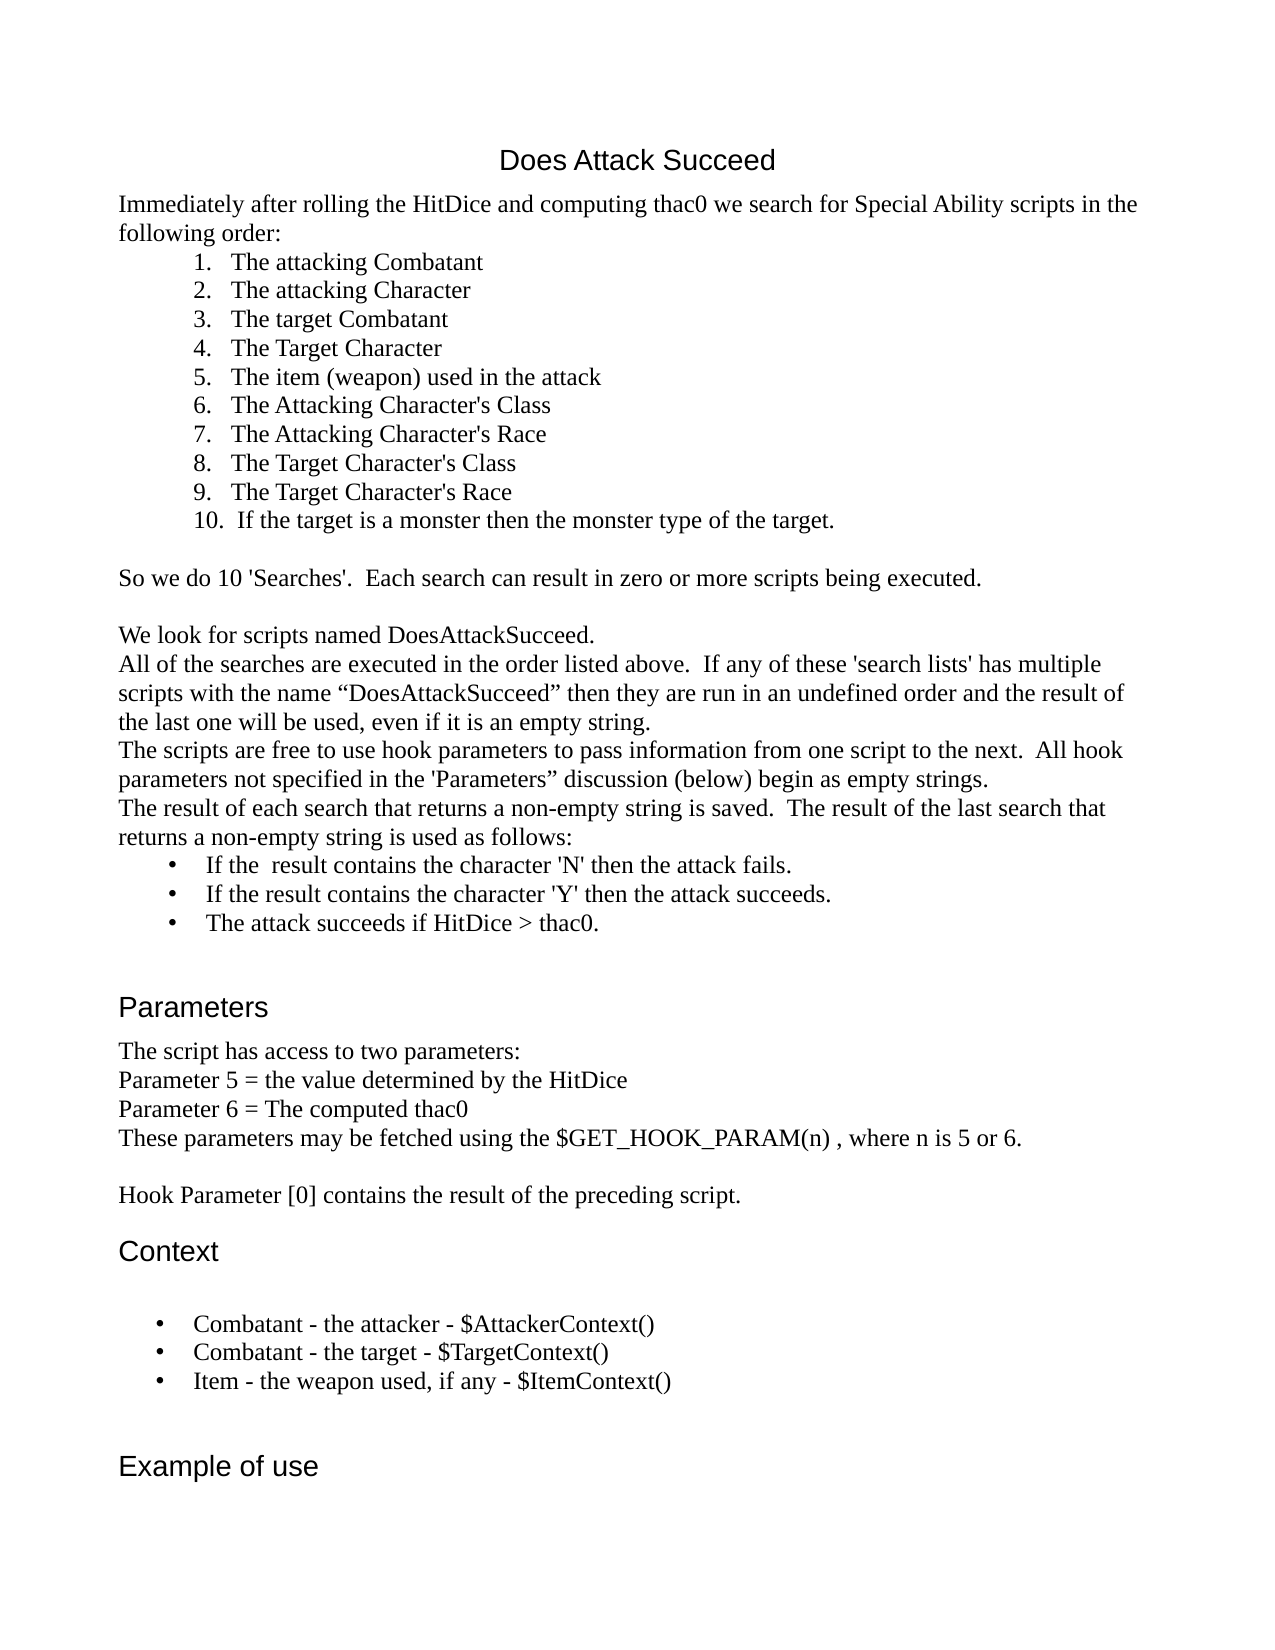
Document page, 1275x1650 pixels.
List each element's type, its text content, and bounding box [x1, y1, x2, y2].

list The target Combatant [193, 304, 1157, 333]
text So we do 10 'Searches'. Each search can result in zero or more scripts being executed. [118, 563, 1157, 592]
text Immediately after rolling the HitDice and computing thac0 we search for Special Ability scripts in the following order: [118, 189, 1157, 247]
list The Attacking Character's Race [193, 419, 1157, 448]
list Combatant - the attacker - $AttackerContext() [156, 1309, 1157, 1337]
text The result of each search that returns a non-empty string is saved. The result of the last search that returns a non-empty string is used as follows: [118, 793, 1157, 850]
subtitle Context [118, 1234, 1157, 1267]
list Combatant - the target - $TargetContext() [156, 1337, 1157, 1366]
list The Target Character's Class [193, 448, 1157, 477]
text The scripts are free to use hook parameters to pass information from one script to the next. All hook parameters not specified in the 'Parameters” discussion (below) begin as empty strings. [118, 735, 1157, 793]
text Parameter 5 = the value determined by the HitDice [118, 1065, 1157, 1094]
list The Target Character's Race [193, 477, 1157, 505]
subtitle Example of use [118, 1449, 1157, 1482]
text All of the searches are executed in the order listed above. If any of these 'search lists' has multiple scripts with the name “DoesAttackSucceed” then they are run in an undefined order and the result of the last one will be used, even if it is an empty string. [118, 649, 1157, 735]
text The script has access to two parameters: [118, 1036, 1157, 1065]
list The attack succeeds if HitDice > thac0. [168, 908, 1157, 937]
text These parameters may be fetched using the $GET_HOOK_PARAM(n) , where n is 5 or 6. [118, 1123, 1157, 1151]
list If the result contains the character 'Y' then the attack succeeds. [168, 879, 1157, 908]
list Item - the weapon used, if any - $ItemContext() [156, 1366, 1157, 1395]
list The attacking Combatant [193, 247, 1157, 275]
list If the result contains the character 'N' then the attack fails. [168, 850, 1157, 879]
text Hook Parameter [0] contains the result of the preceding script. [118, 1180, 1157, 1209]
subtitle Does Attack Succeed [118, 143, 1157, 177]
text Parameter 6 = The computed thac0 [118, 1094, 1157, 1123]
text We look for scripts named DoesAttackSucceed. [118, 620, 1157, 649]
subtitle Parameters [118, 990, 1157, 1024]
list The Attacking Character's Class [193, 390, 1157, 419]
list The item (weapon) used in the attack [193, 362, 1157, 390]
list The Target Character [193, 333, 1157, 362]
list If the target is a monster then the monster type of the target. [193, 505, 1157, 534]
list The attacking Character [193, 275, 1157, 304]
